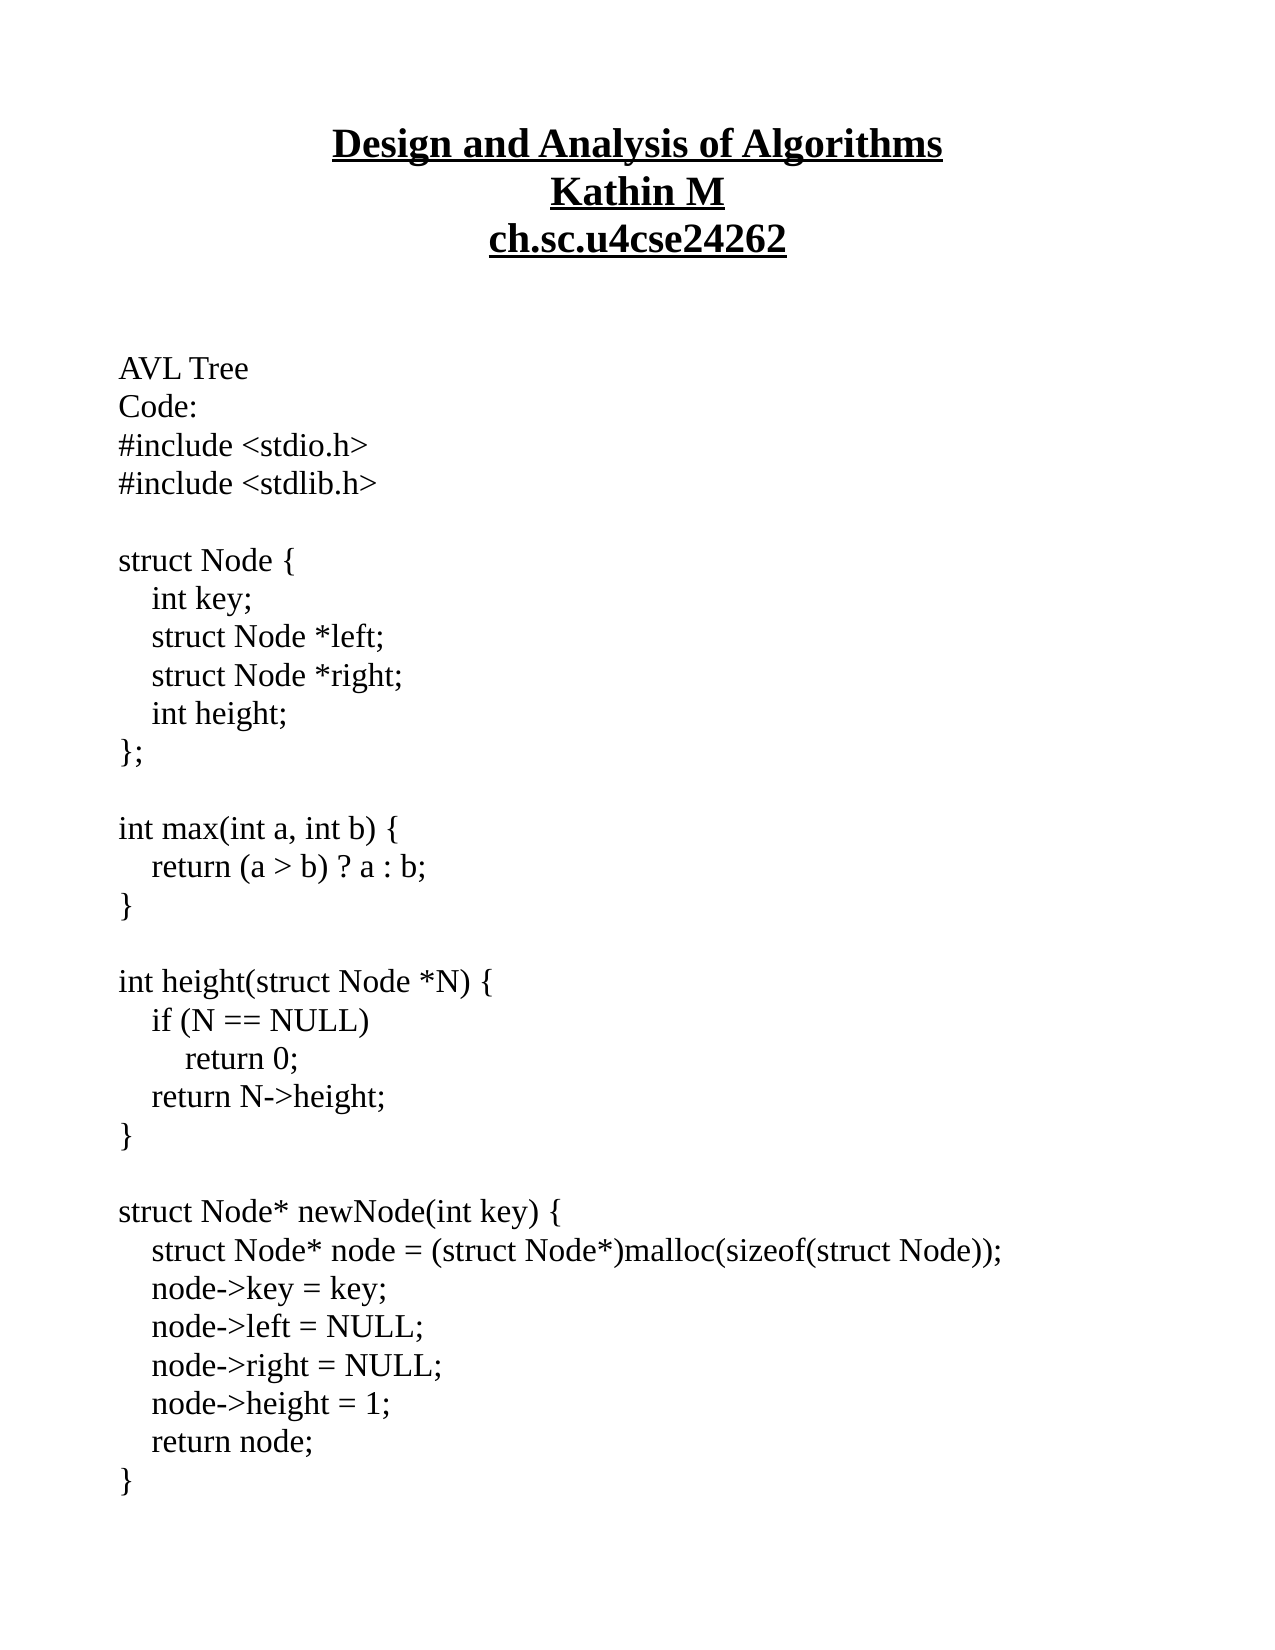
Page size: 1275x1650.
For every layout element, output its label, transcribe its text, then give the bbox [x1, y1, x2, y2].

text node->key = key; [118, 1268, 1157, 1306]
text struct Node { [118, 540, 1157, 578]
text Kathin M [118, 166, 1157, 214]
text return 0; [118, 1038, 1157, 1076]
text node->left = NULL; [118, 1306, 1157, 1345]
text } [118, 885, 1157, 923]
text int height(struct Node *N) { [118, 961, 1157, 1000]
text AVL Tree [118, 348, 1157, 386]
text node->height = 1; [118, 1383, 1157, 1421]
text return node; [118, 1421, 1157, 1460]
text } [118, 1460, 1157, 1498]
text #include <stdlib.h> [118, 463, 1157, 501]
text return N->height; [118, 1076, 1157, 1115]
text Code: [118, 386, 1157, 425]
text struct Node *left; [118, 616, 1157, 655]
text struct Node *right; [118, 655, 1157, 693]
text } [118, 1115, 1157, 1153]
text struct Node* node = (struct Node*)malloc(sizeof(struct Node)); [118, 1230, 1157, 1268]
text Design and Analysis of Algorithms [118, 118, 1157, 166]
text ch.sc.u4cse24262 [118, 214, 1157, 262]
text if (N == NULL) [118, 1000, 1157, 1038]
text int max(int a, int b) { [118, 808, 1157, 846]
text int height; [118, 693, 1157, 731]
text int key; [118, 578, 1157, 616]
text node->right = NULL; [118, 1345, 1157, 1383]
text }; [118, 731, 1157, 770]
text return (a > b) ? a : b; [118, 846, 1157, 885]
text #include <stdio.h> [118, 425, 1157, 463]
text struct Node* newNode(int key) { [118, 1191, 1157, 1230]
